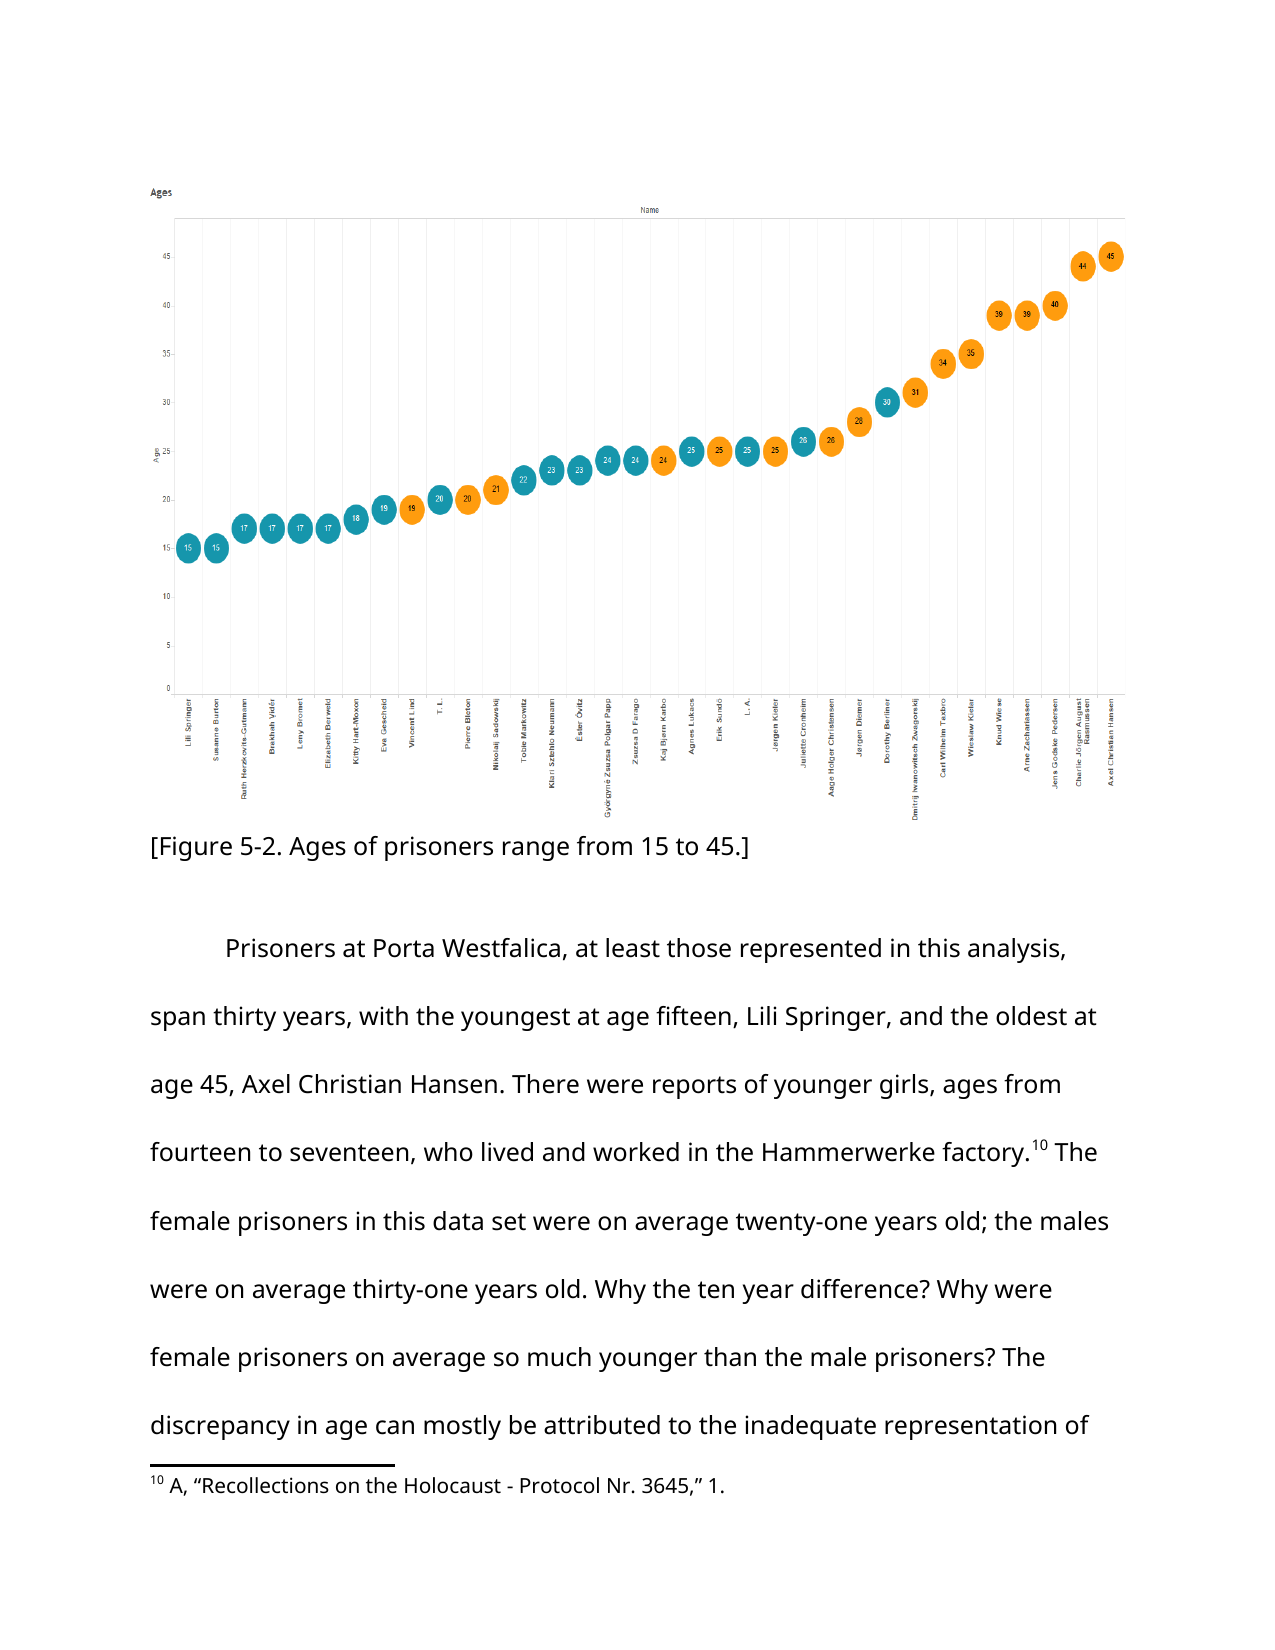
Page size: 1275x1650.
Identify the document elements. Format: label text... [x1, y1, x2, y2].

text A, “Recollections on the Holocaust - Protocol Nr. 3645,” 1. [150, 1472, 1125, 1500]
picture [150, 184, 1125, 829]
text [Figure 5-2. Ages of prisoners range from 15 to 45.] [150, 829, 1125, 862]
text Prisoners at Porta Westfalica, at least those represented in this analysis, span thirty years, with the youngest at age fifteen, Lili Springer, and the oldest at age 45, Axel Christian Hansen. There were reports of younger girls, ages from fourteen to seventeen, who lived and worked in the Hammerwerke factory. The female prisoners in this data set were on average twenty-one years old; the males were on average thirty-one years old. Why the ten year difference? Why were female prisoners on average so much younger than the male prisoners? The discrepancy in age can mostly be attributed to the inadequate representation of [150, 931, 1125, 1442]
